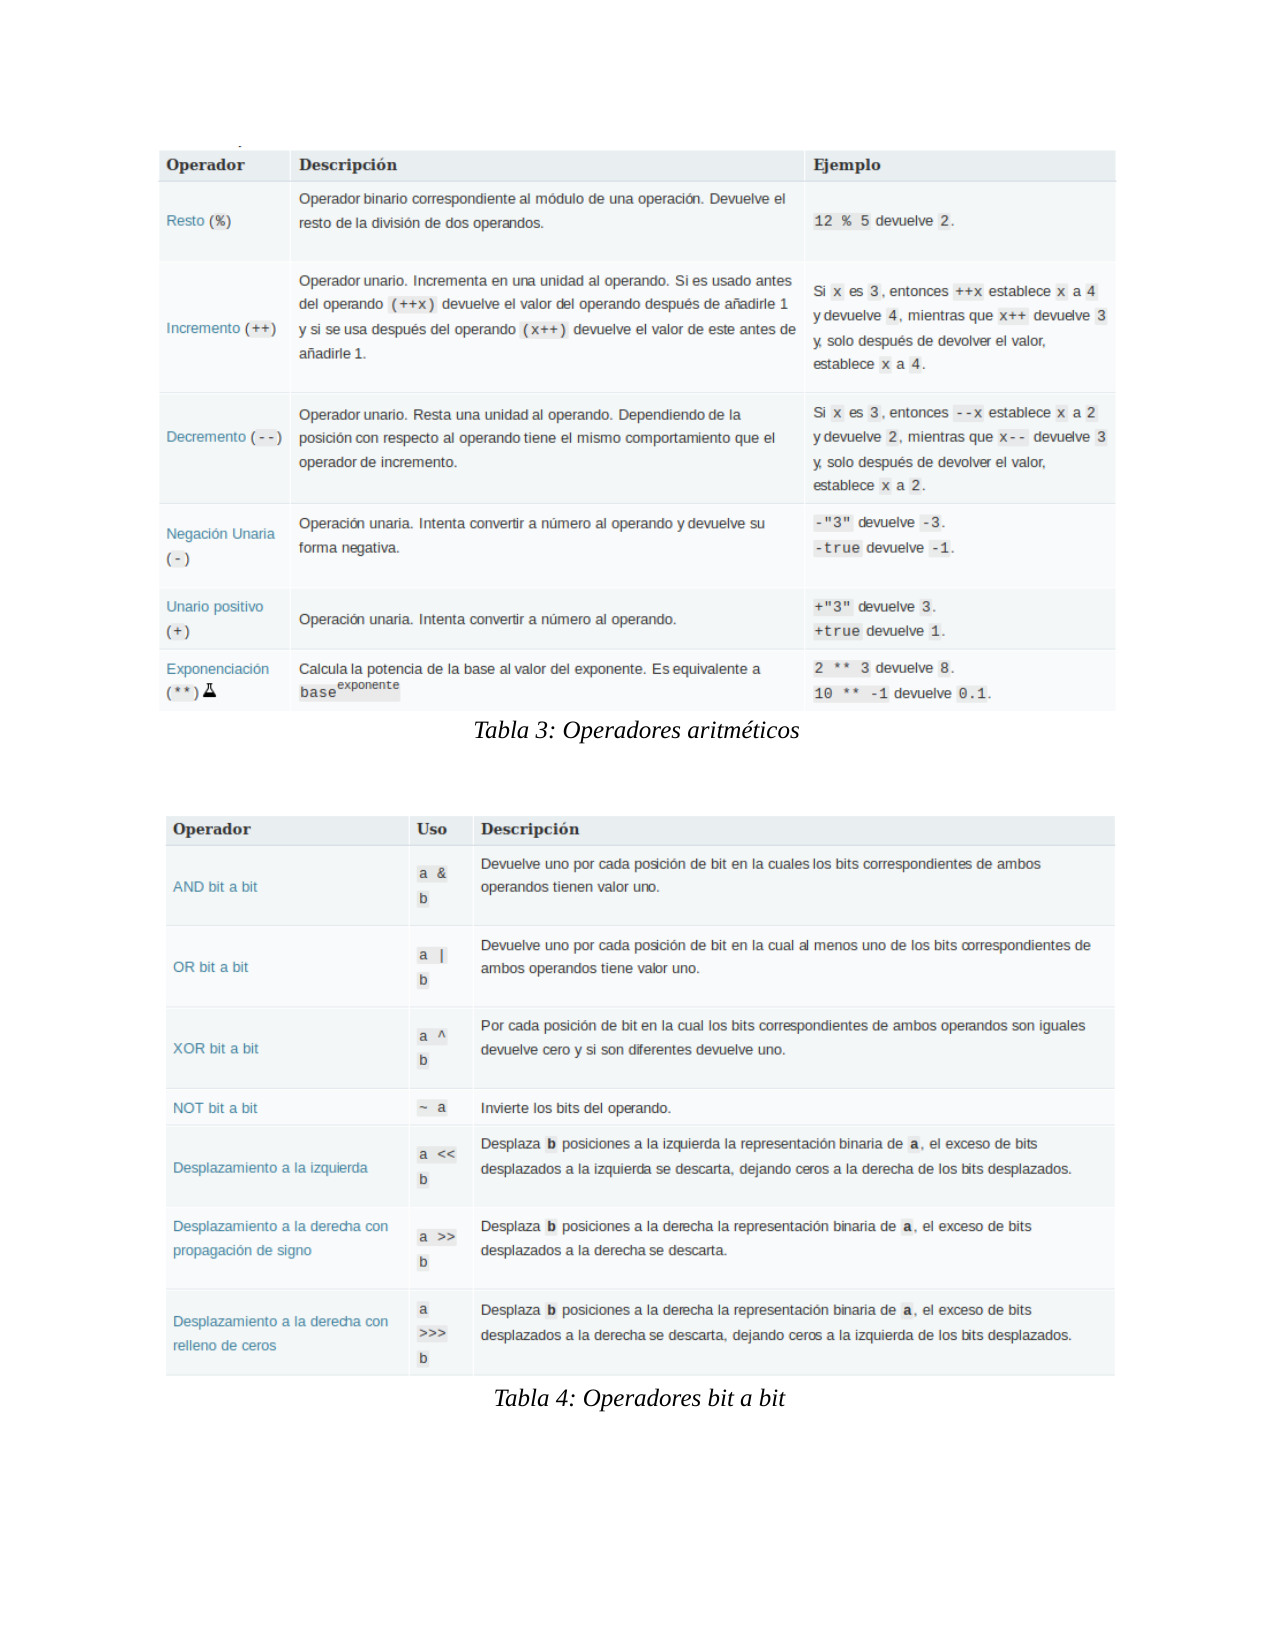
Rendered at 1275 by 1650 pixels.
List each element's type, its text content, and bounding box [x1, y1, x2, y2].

picture [165, 816, 1116, 1378]
text Tabla 3: Operadores aritméticos [156, 711, 1119, 744]
picture [156, 146, 1119, 711]
text Tabla 4: Operadores bit a bit [166, 1378, 1115, 1411]
